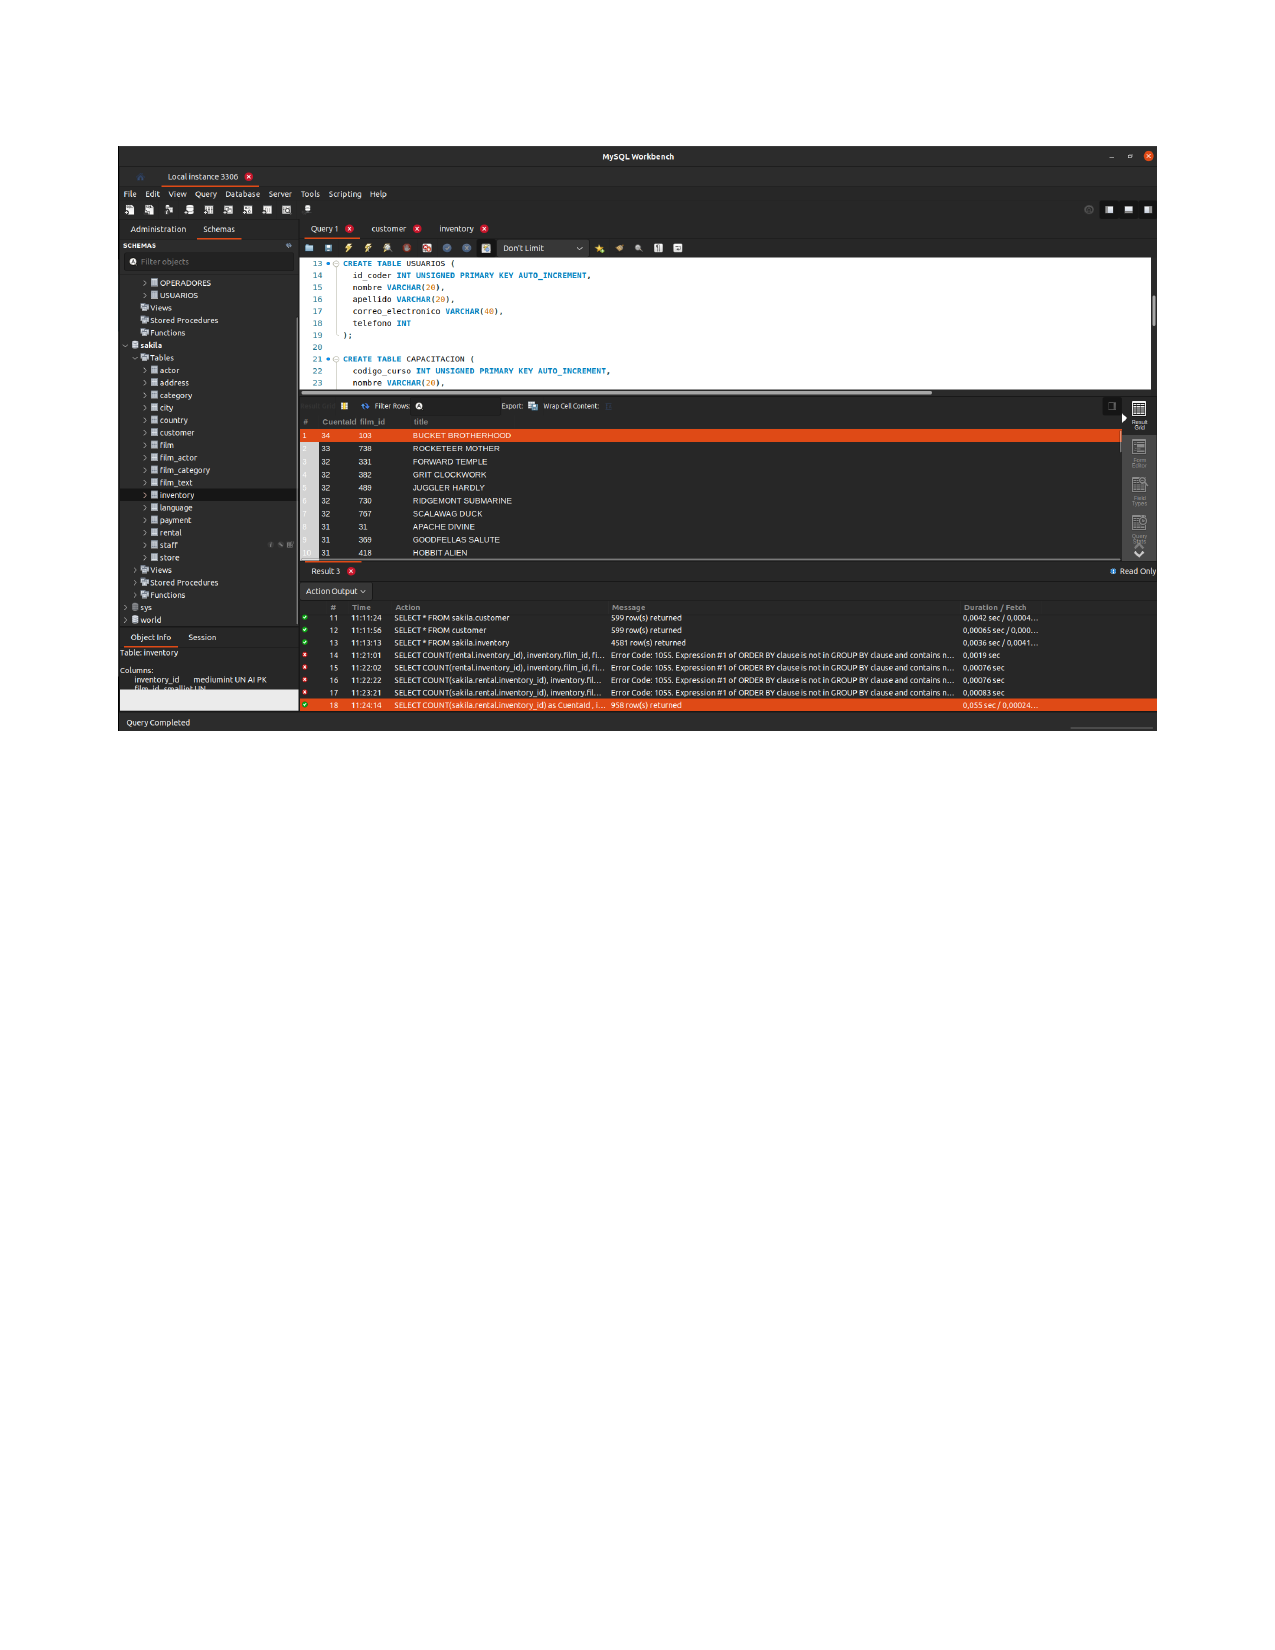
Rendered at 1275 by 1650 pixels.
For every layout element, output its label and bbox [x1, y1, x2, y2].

picture [118, 146, 1157, 731]
